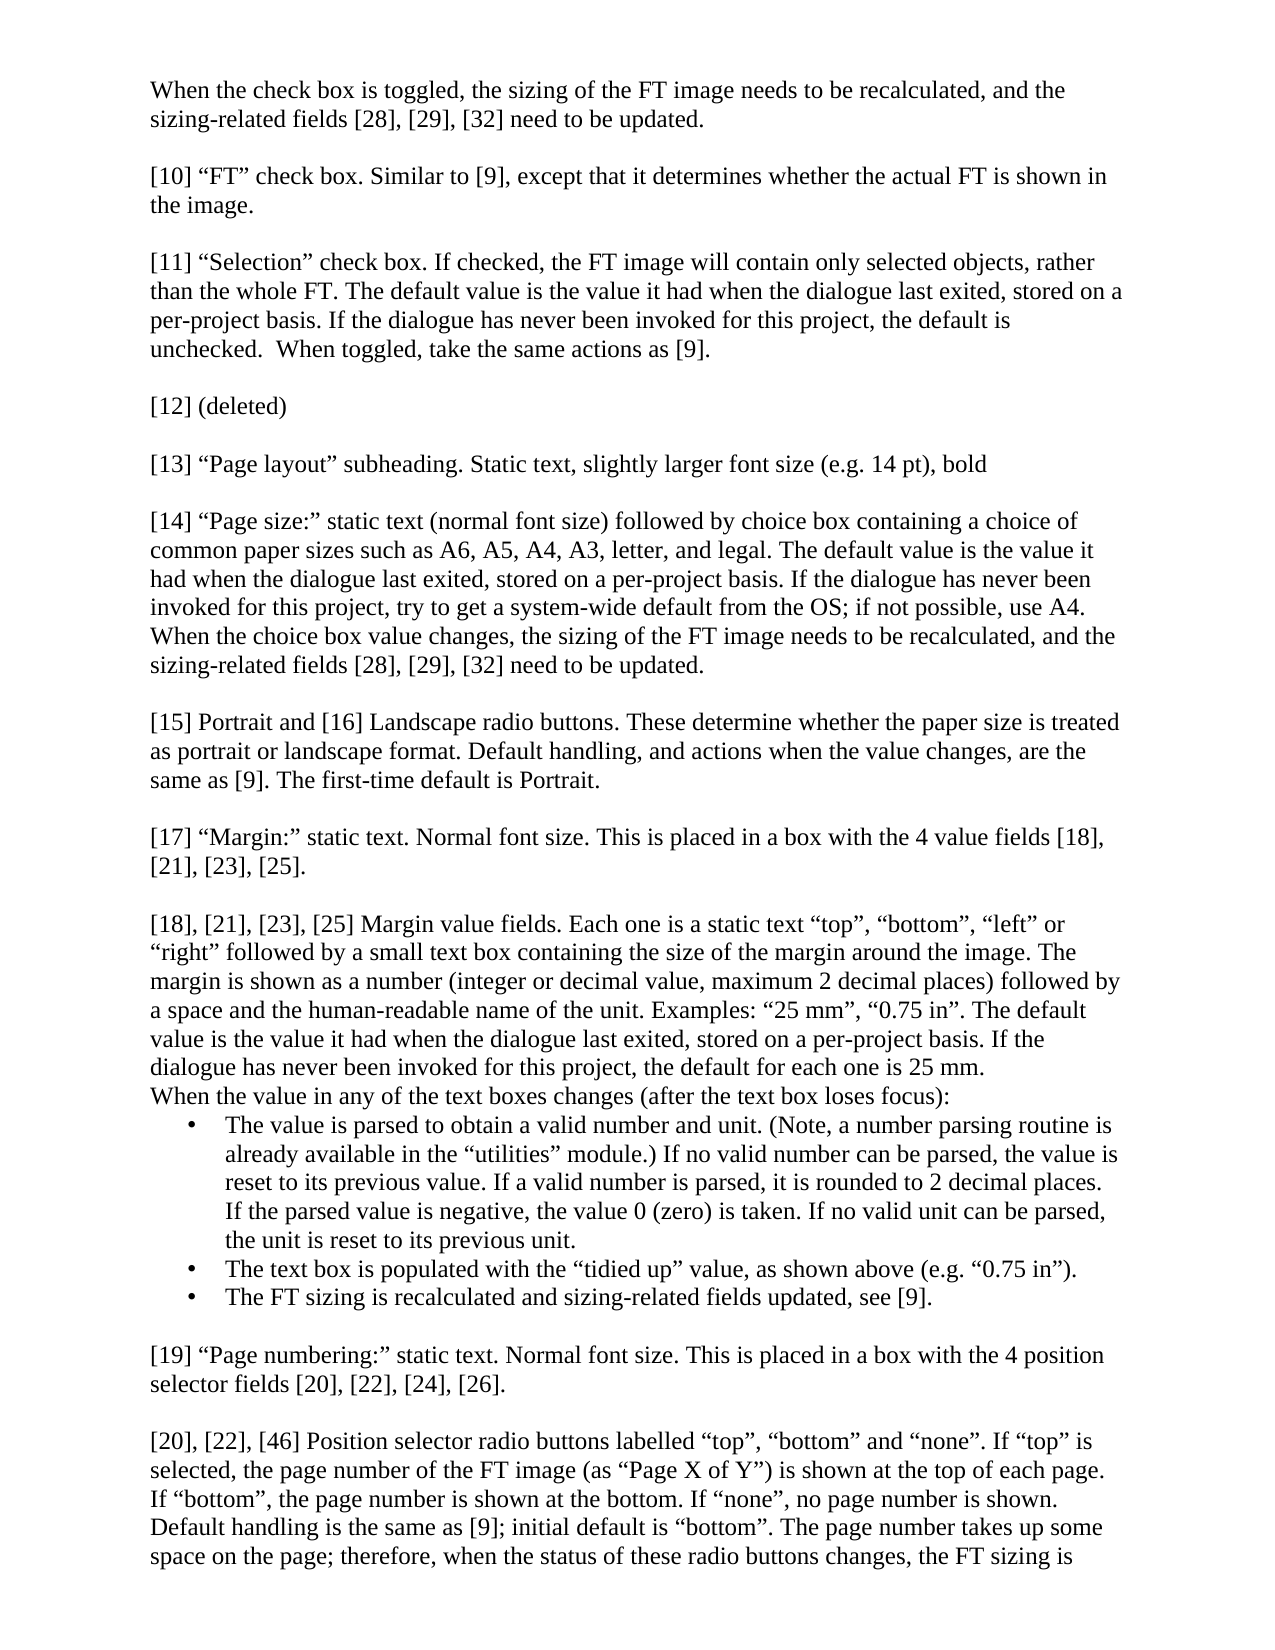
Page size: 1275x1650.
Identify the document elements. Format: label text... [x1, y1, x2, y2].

text [20], [22], [46] Position selector radio buttons labelled “top”, “bottom” and “none”. If “top” is selected, the page number of the FT image (as “Page X of Y”) is shown at the top of each page. If “bottom”, the page number is shown at the bottom. If “none”, no page number is shown. Default handling is the same as [9]; initial default is “bottom”. The page number takes up some space on the page; therefore, when the status of these radio buttons changes, the FT sizing is [150, 1426, 1125, 1570]
text [10] “FT” check box. Similar to [9], except that it determines whether the actual FT is shown in the image. [150, 161, 1125, 219]
list The value is parsed to obtain a valid number and unit. (Note, a number parsing routine is already available in the “utilities” module.) If no valid number can be parsed, the value is reset to its previous value. If a valid number is parsed, it is rounded to 2 decimal places. If the parsed value is negative, the value 0 (zero) is taken. If no valid unit can be parsed, the unit is reset to its previous unit. [187, 1110, 1125, 1254]
text [18], [21], [23], [25] Margin value fields. Each one is a static text “top”, “bottom”, “left” or “right” followed by a small text box containing the size of the margin around the image. The margin is shown as a number (integer or decimal value, maximum 2 decimal places) followed by a space and the human-readable name of the unit. Examples: “25 mm”, “0.75 in”. The default value is the value it had when the dialogue last exited, stored on a per-project basis. If the dialogue has never been invoked for this project, the default for each one is 25 mm. [150, 909, 1125, 1081]
text [13] “Page layout” subheading. Static text, slightly larger font size (e.g. 14 pt), bold [150, 449, 1125, 477]
text [15] Portrait and [16] Landscape radio buttons. These determine whether the paper size is treated as portrait or landscape format. Default handling, and actions when the value changes, are the same as [9]. The first-time default is Portrait. [150, 707, 1125, 794]
text When the choice box value changes, the sizing of the FT image needs to be recalculated, and the sizing-related fields [28], [29], [32] need to be updated. [150, 621, 1125, 679]
text [14] “Page size:” static text (normal font size) followed by choice box containing a choice of common paper sizes such as A6, A5, A4, A3, letter, and legal. The default value is the value it had when the dialogue last exited, stored on a per-project basis. If the dialogue has never been invoked for this project, try to get a system-wide default from the OS; if not possible, use A4. [150, 506, 1125, 621]
text When the check box is toggled, the sizing of the FT image needs to be recalculated, and the sizing-related fields [28], [29], [32] need to be updated. [150, 75, 1125, 132]
list The text box is populated with the “tidied up” value, as shown above (e.g. “0.75 in”). [187, 1254, 1125, 1282]
text When the value in any of the text boxes changes (after the text box loses focus): [150, 1081, 1125, 1110]
text [12] (deleted) [150, 391, 1125, 420]
text [19] “Page numbering:” static text. Normal font size. This is placed in a box with the 4 position selector fields [20], [22], [24], [26]. [150, 1340, 1125, 1397]
text [11] “Selection” check box. If checked, the FT image will contain only selected objects, rather than the whole FT. The default value is the value it had when the dialogue last exited, stored on a per-project basis. If the dialogue has never been invoked for this project, the default is unchecked. When toggled, take the same actions as [9]. [150, 247, 1125, 362]
text [17] “Margin:” static text. Normal font size. This is placed in a box with the 4 value fields [18], [21], [23], [25]. [150, 822, 1125, 880]
list The FT sizing is recalculated and sizing-related fields updated, see [9]. [187, 1282, 1125, 1311]
